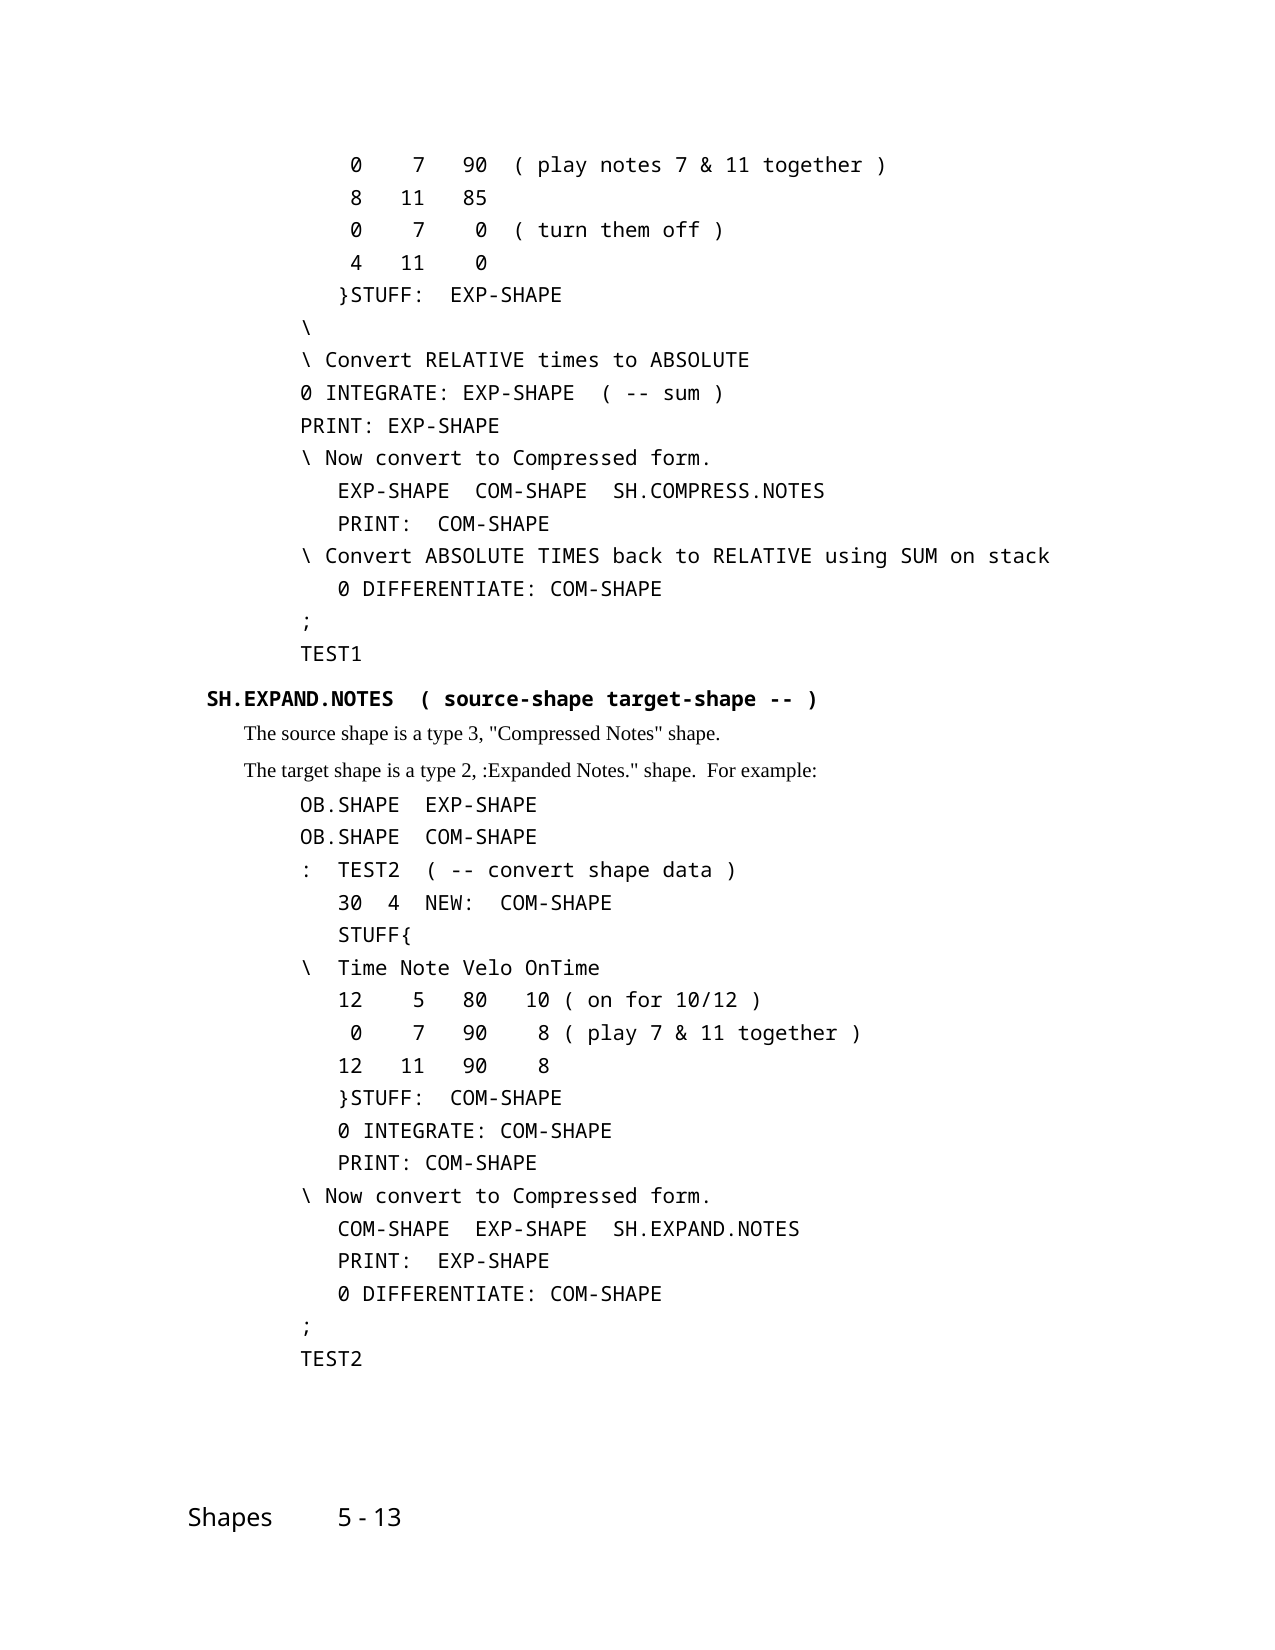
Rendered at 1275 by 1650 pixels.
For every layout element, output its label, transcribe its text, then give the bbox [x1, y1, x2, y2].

text 8 11 85 [300, 183, 1087, 211]
text 12 5 80 10 ( on for 10/12 ) [300, 986, 1087, 1014]
text 30 4 NEW: COM-SHAPE [300, 888, 1087, 916]
text OB.SHAPE EXP-SHAPE [300, 790, 1087, 818]
text OB.SHAPE COM-SHAPE [300, 822, 1087, 851]
text : TEST2 ( -- convert shape data ) [300, 855, 1087, 883]
text 0 7 90 8 ( play 7 & 11 together ) [300, 1018, 1087, 1047]
text EXP-SHAPE COM-SHAPE SH.COMPRESS.NOTES [300, 476, 1087, 504]
text 4 11 0 [300, 248, 1087, 276]
text COM-SHAPE EXP-SHAPE SH.EXPAND.NOTES [300, 1214, 1087, 1242]
text 0 7 0 ( turn them off ) [300, 215, 1087, 244]
text \ Convert RELATIVE times to ABSOLUTE [300, 346, 1087, 374]
text TEST2 [300, 1344, 1087, 1373]
text }STUFF: COM-SHAPE [300, 1083, 1087, 1112]
text \ Now convert to Compressed form. [300, 443, 1087, 472]
text ; [300, 606, 1087, 635]
text PRINT: EXP-SHAPE [300, 411, 1087, 439]
text The target shape is a type 2, :Expanded Notes." shape. For example: [244, 757, 1087, 782]
text PRINT: COM-SHAPE [300, 509, 1087, 537]
text ; [300, 1312, 1087, 1340]
text 0 DIFFERENTIATE: COM-SHAPE [300, 1279, 1087, 1307]
text \ Convert ABSOLUTE TIMES back to RELATIVE using SUM on stack [300, 541, 1087, 570]
text }STUFF: EXP-SHAPE [300, 280, 1087, 309]
text TEST1 [300, 639, 1087, 667]
text 0 7 90 ( play notes 7 & 11 together ) [300, 150, 1087, 178]
text 0 DIFFERENTIATE: COM-SHAPE [300, 574, 1087, 602]
text 12 11 90 8 [300, 1051, 1087, 1079]
text The source shape is a type 3, "Compressed Notes" shape. [244, 721, 1087, 745]
text SH.EXPAND.NOTES ( source-shape target-shape -- ) [206, 684, 1162, 713]
text STUFF{ [300, 920, 1087, 949]
text \ Time Note Velo OnTime [300, 953, 1087, 981]
text PRINT: COM-SHAPE [300, 1148, 1087, 1177]
text 0 INTEGRATE: COM-SHAPE [300, 1116, 1087, 1144]
text \ Now convert to Compressed form. [300, 1181, 1087, 1209]
text 0 INTEGRATE: EXP-SHAPE ( -- sum ) [300, 378, 1087, 407]
text \ [300, 313, 1087, 341]
text PRINT: EXP-SHAPE [300, 1246, 1087, 1275]
